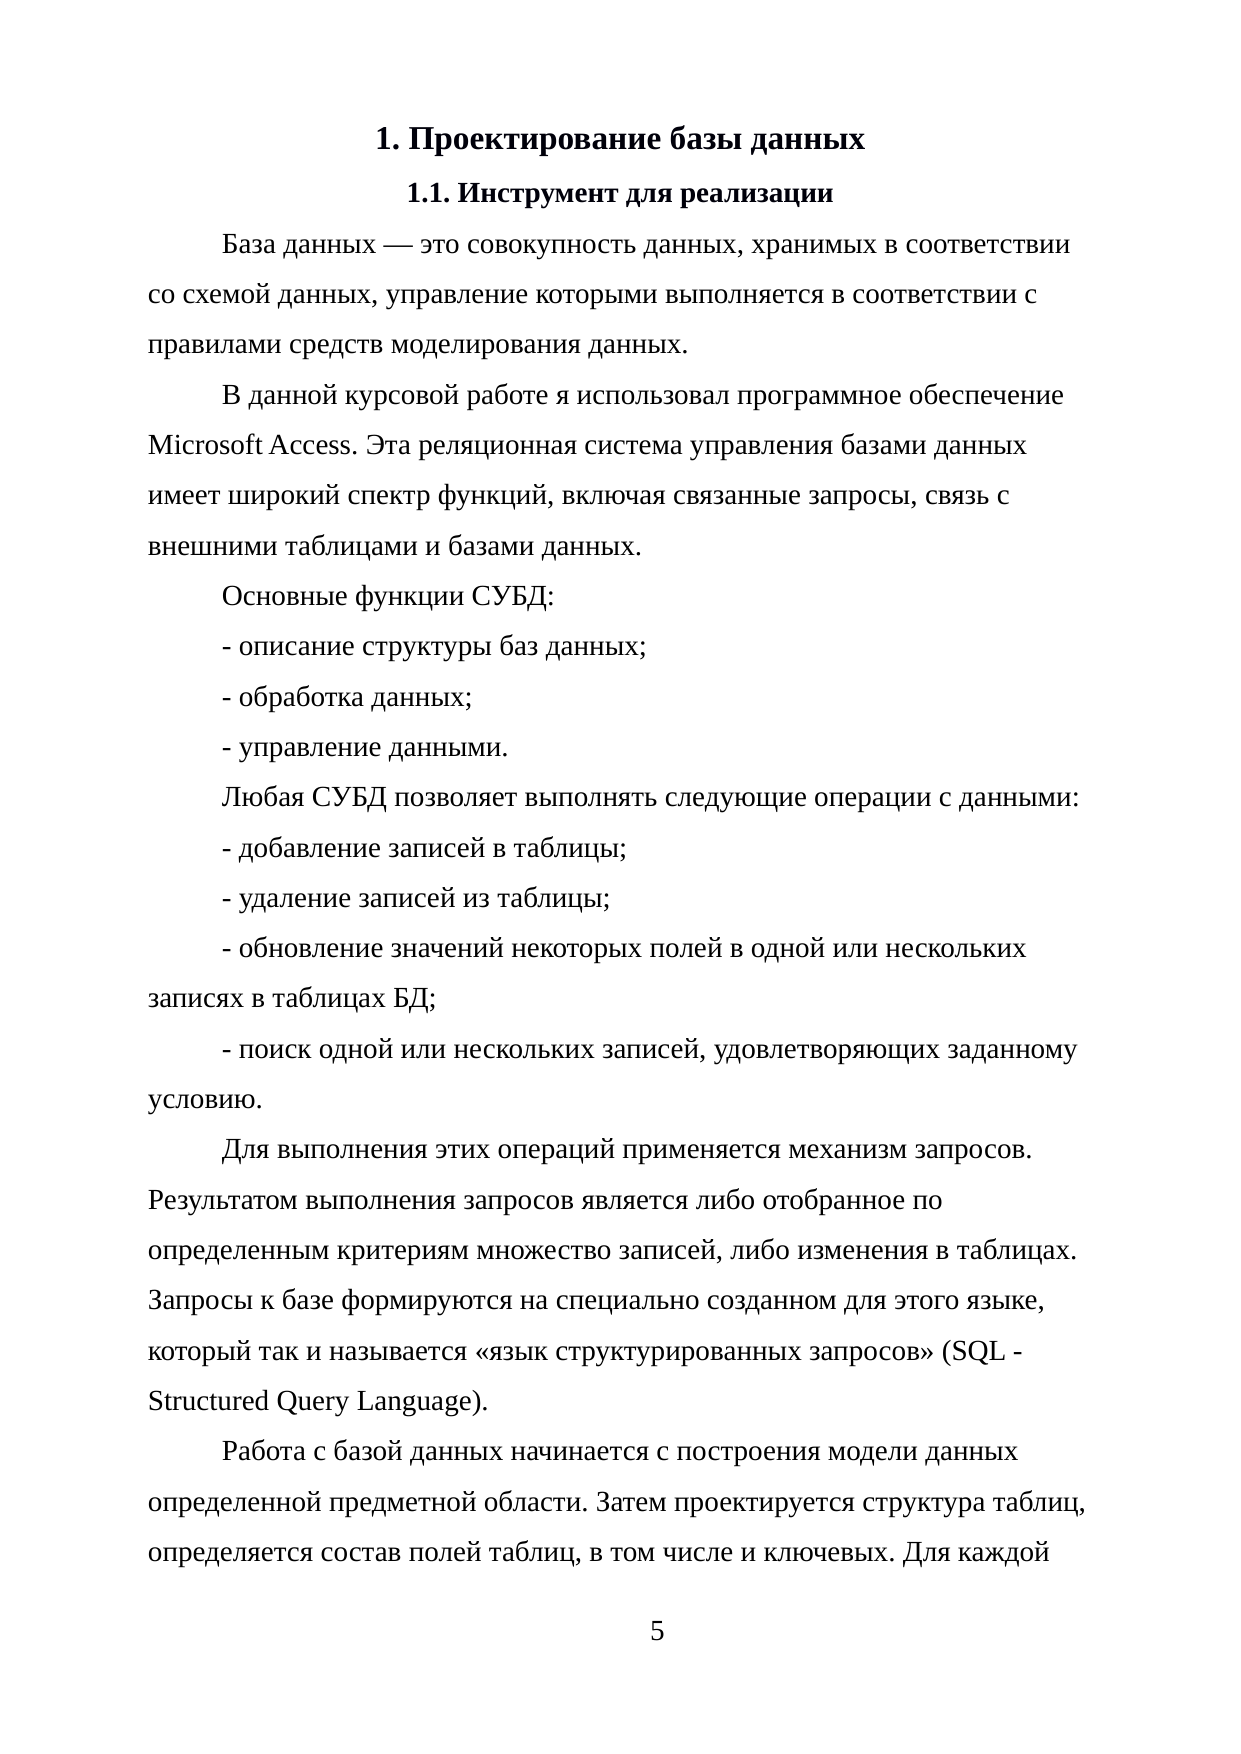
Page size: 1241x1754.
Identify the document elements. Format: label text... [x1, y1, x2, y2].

text - поиск одной или нескольких записей, удовлетворяющих заданному условию. [148, 1031, 1092, 1115]
text База данных — это совокупность данных, хранимых в соответствии со схемой данных, управление которыми выполняется в соответствии с правилами средств моделирования данных. [148, 226, 1092, 360]
text - описание структуры баз данных; [148, 628, 1092, 662]
text - обновление значений некоторых полей в одной или нескольких записях в таблицах БД; [148, 930, 1092, 1014]
text Для выполнения этих операций применяется механизм запросов. Результатом выполнения запросов является либо отобранное по определенным критериям множество записей, либо изменения в таблицах. Запросы к базе формируются на специально созданном для этого языке, который так и называется «язык структурированных запросов» (SQL - Structured Query Language). [148, 1132, 1092, 1417]
text - обработка данных; [148, 679, 1092, 712]
subtitle Проектирование базы данных [148, 118, 1092, 156]
text - управление данными. [148, 729, 1092, 763]
text В данной курсовой работе я использовал программное обеспечение Microsoft Access. Эта реляционная система управления базами данных имеет широкий спектр функций, включая связанные запросы, связь с внешними таблицами и базами данных. [148, 377, 1092, 561]
subtitle Инструмент для реализации [148, 176, 1092, 209]
text Основные функции СУБД: [148, 578, 1092, 612]
text - удаление записей из таблицы; [148, 880, 1092, 913]
text - добавление записей в таблицы; [148, 830, 1092, 863]
text Работа с базой данных начинается с построения модели данных определенной предметной области. Затем проектируется структура таблиц, определяется состав полей таблиц, в том числе и ключевых. Для каждой [148, 1433, 1092, 1568]
text Любая СУБД позволяет выполнять следующие операции с данными: [148, 779, 1092, 813]
